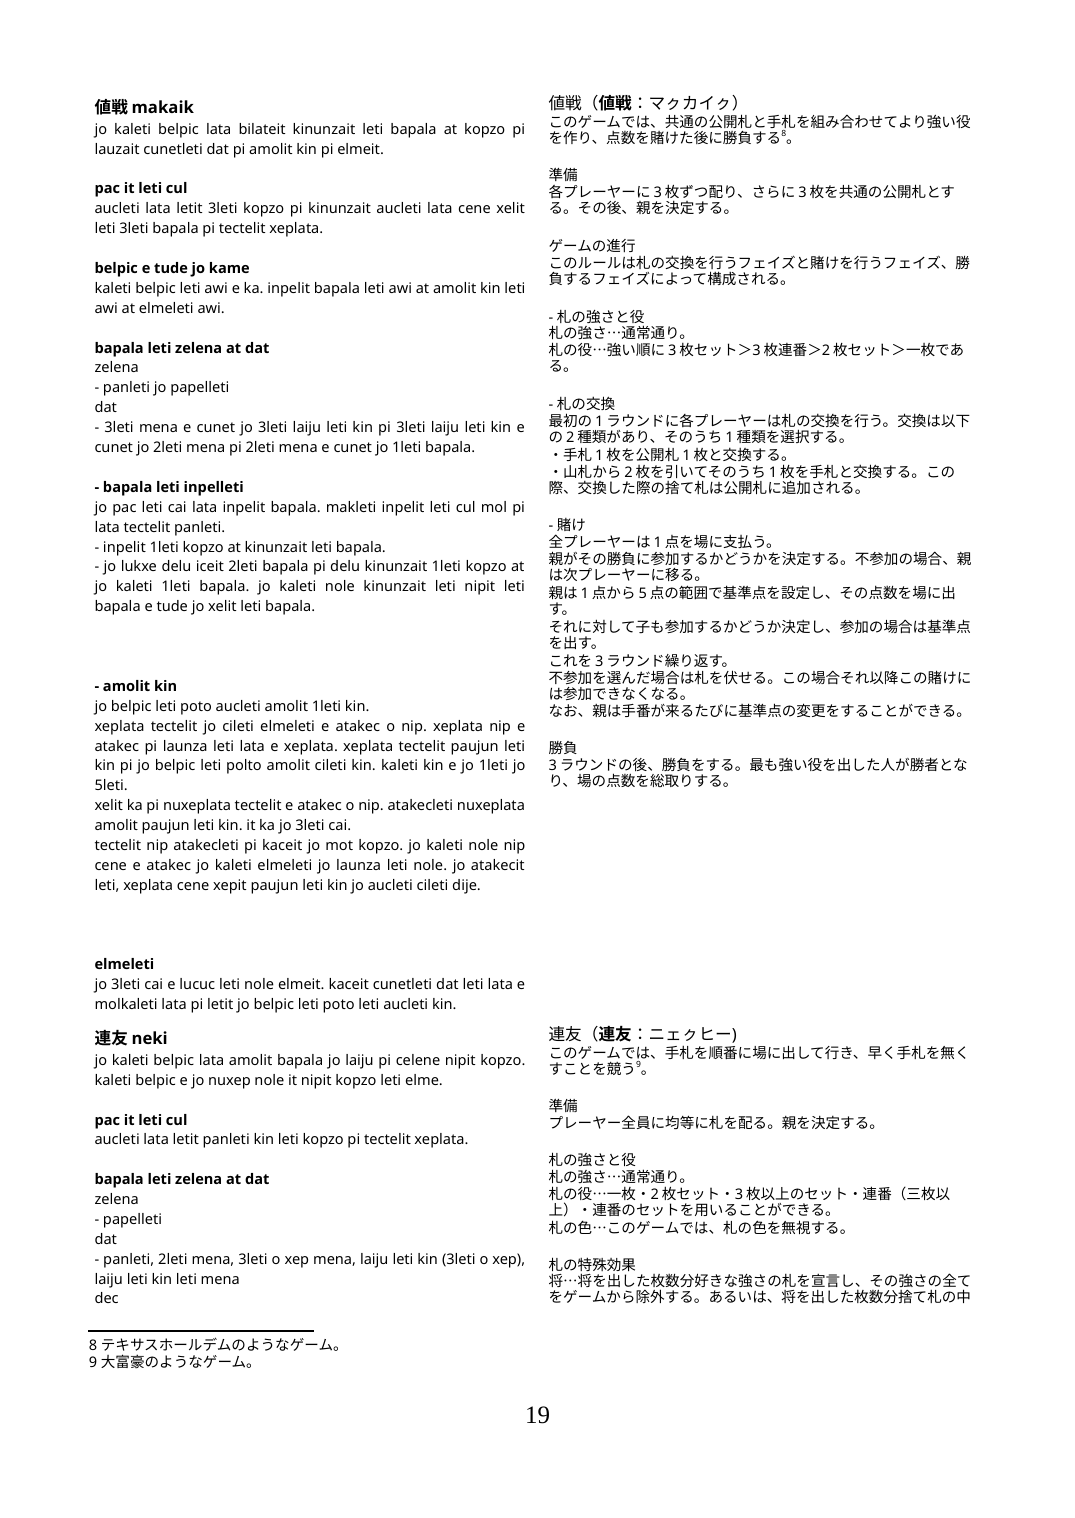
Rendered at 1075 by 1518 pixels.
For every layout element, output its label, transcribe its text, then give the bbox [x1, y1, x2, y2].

table_cell 連友 neki jo kaleti belpic lata amolit bapala jo laiju pi celene nipit kopzo. kaleti belpic e jo nuxep nole it nipit kopzo leti elme. pac it leti cul aucleti lata letit panleti kin leti kopzo pi tectelit xeplata. bapala leti zelena at dat zelena - papelleti dat - panleti, 2leti mena, 3leti o xep mena, laiju leti kin (3leti o xep), laiju leti kin leti mena dec [89, 1020, 531, 1314]
table_cell 連友（連友：ニェㇰヒー) このゲームでは、手札を順番に場に出して行き、早く手札を無くすことを競う。 準備 プレーヤー全員に均等に札を配る。親を決定する。 札の強さと役 札の強さ…通常通り。 札の役…一枚・2枚セット・3枚以上のセット・連番（三枚以上）・連番のセットを用いることができる。 札の色…このゲームでは、札の色を無視する。 札の特殊効果 将…将を出した枚数分好きな強さの札を宣言し、その強さの全てをゲームから除外する。あるいは、将を出した枚数分捨て札の中 [543, 1020, 985, 1314]
table_cell [532, 89, 542, 1019]
table_cell [532, 1020, 542, 1314]
table_cell 値戦 makaik jo kaleti belpic lata bilateit kinunzait leti bapala at kopzo pi lauzait cunetleti dat pi amolit kin pi elmeit. pac it leti cul aucleti lata letit 3leti kopzo pi kinunzait aucleti lata cene xelit leti 3leti bapala pi tectelit xeplata. belpic e tude jo kame kaleti belpic leti awi e ka. inpelit bapala leti awi at amolit kin leti awi at elmeleti awi. bapala leti zelena at dat zelena - panleti jo papelleti dat - 3leti mena e cunet jo 3leti laiju leti kin pi 3leti laiju leti kin e cunet jo 2leti mena pi 2leti mena e cunet jo 1leti bapala. - bapala leti inpelleti jo pac leti cai lata inpelit bapala. makleti inpelit leti cul mol pi lata tectelit panleti. - inpelit 1leti kopzo at kinunzait leti bapala. - jo lukxe delu iceit 2leti bapala pi delu kinunzait 1leti kopzo at jo kaleti 1leti bapala. jo kaleti nole kinunzait leti nipit leti bapala e tude jo xelit leti bapala. - amolit kin jo belpic leti poto aucleti amolit 1leti kin. xeplata tectelit jo cileti elmeleti e atakec o nip. xeplata nip e atakec pi launza leti lata e xeplata. xeplata tectelit paujun leti kin pi jo belpic leti polto amolit cileti kin. kaleti kin e jo 1leti jo 5leti. xelit ka pi nuxeplata tectelit e atakec o nip. atakecleti nuxeplata amolit paujun leti kin. it ka jo 3leti cai. tectelit nip atakecleti pi kaceit jo mot kopzo. jo kaleti nole nip cene e atakec jo kaleti elmeleti jo launza leti nole. jo atakecit leti, xeplata cene xepit paujun leti kin jo aucleti cileti dije. elmeleti jo 3leti cai e lucuc leti nole elmeit. kaceit cunetleti dat leti lata e molkaleti lata pi letit jo belpic leti poto leti aucleti kin. [89, 89, 531, 1019]
table_cell 値戦（値戦：マㇰカイㇰ） このゲームでは、共通の公開札と手札を組み合わせてより強い役を作り、点数を賭けた後に勝負する。 準備 各プレーヤーに3枚ずつ配り、さらに3枚を共通の公開札とする。その後、親を決定する。 ゲームの進行 このルールは札の交換を行うフェイズと賭けを行うフェイズ、勝負するフェイズによって構成される。 - 札の強さと役 札の強さ…通常通り。 札の役…強い順に3枚セット＞3枚連番＞2枚セット＞一枚である。 - 札の交換 最初の1ラウンドに各プレーヤーは札の交換を行う。交換は以下の2種類があり、そのうち1種類を選択する。 ・手札1枚を公開札1枚と交換する。 ・山札から2枚を引いてそのうち1枚を手札と交換する。この際、交換した際の捨て札は公開札に追加される。 - 賭け 全プレーヤーは1点を場に支払う。 親がその勝負に参加するかどうかを決定する。不参加の場合、親は次プレーヤーに移る。 親は1点から5点の範囲で基準点を設定し、その点数を場に出す。 それに対して子も参加するかどうか決定し、参加の場合は基準点を出す。 これを3ラウンド繰り返す。 不参加を選んだ場合は札を伏せる。この場合それ以降この賭けには参加できなくなる。 なお、親は手番が来るたびに基準点の変更をすることができる。 勝負 3ラウンドの後、勝負をする。最も強い役を出した人が勝者となり、場の点数を総取りする。 [543, 89, 985, 1019]
